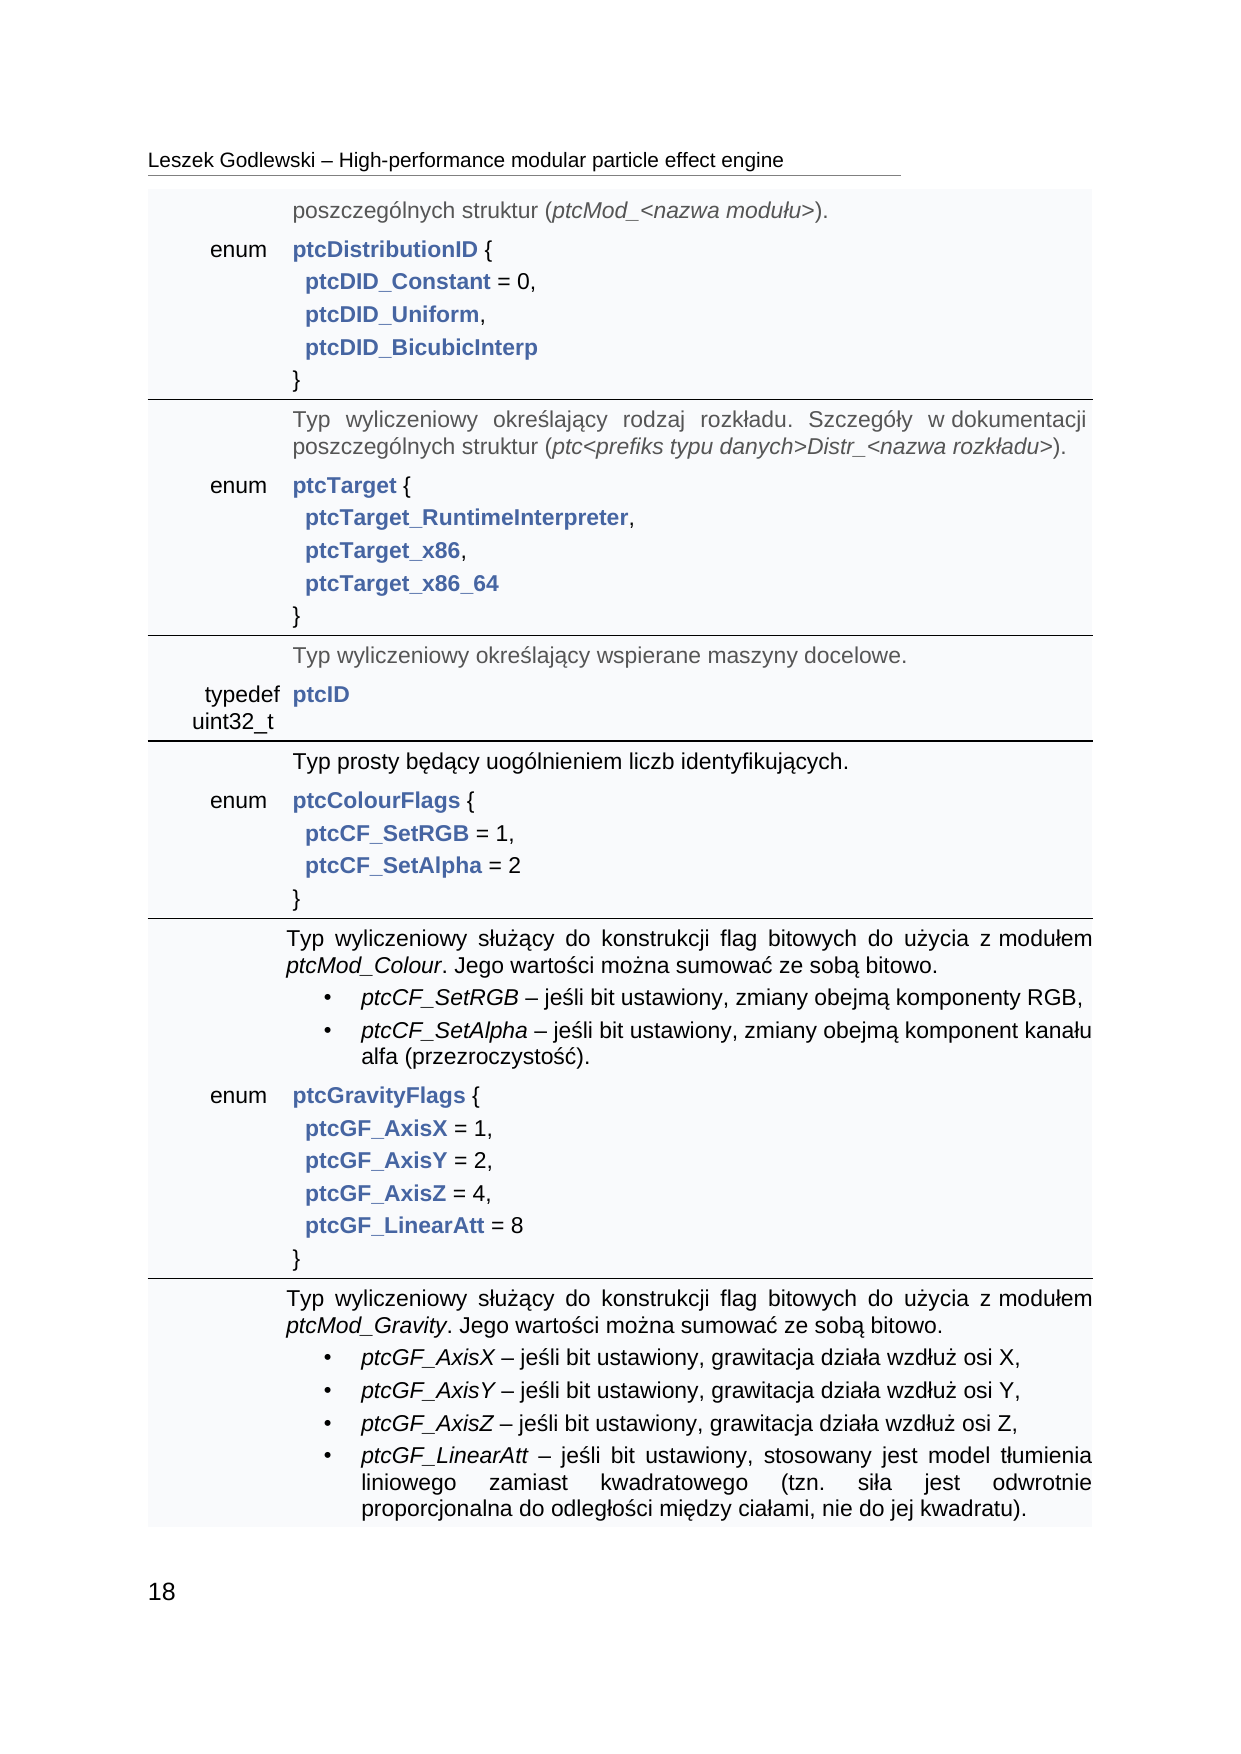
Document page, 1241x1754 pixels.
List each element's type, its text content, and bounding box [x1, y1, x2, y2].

table_cell [148, 636, 286, 675]
table_cell Typ wyliczeniowy określający wspierane maszyny docelowe. [286, 636, 1092, 675]
table_cell [148, 919, 286, 1076]
table_cell Typ wyliczeniowy służący do konstrukcji flag bitowych do użycia z modułem ptcMod_Gravity. Jego wartości można sumować ze sobą bitowo. ptcGF_AxisX – jeśli bit ustawiony, grawitacja działa wzdłuż osi X, ptcGF_AxisY – jeśli bit ustawiony, grawitacja działa wzdłuż osi Y, ptcGF_AxisZ – jeśli bit ustawiony, grawitacja działa wzdłuż osi Z, ptcGF_LinearAtt – jeśli bit ustawiony, stosowany jest model tłumienia liniowego zamiast kwadratowego (tzn. siła jest odwrotnie proporcjonalna do odległości między ciałami, nie do jej kwadratu). [286, 1279, 1092, 1527]
table_cell ptcID [286, 675, 1092, 740]
table_cell Typ prosty będący uogólnieniem liczb identyfikujących. [286, 742, 1092, 781]
table_cell typedef uint32_t [148, 675, 286, 740]
table_cell ptcTarget { ptcTarget_RuntimeInterpreter, ptcTarget_x86, ptcTarget_x86_64 } [286, 465, 1092, 635]
table_cell [148, 400, 286, 465]
table_cell [148, 742, 286, 781]
table_cell ptcDistributionID { ptcDID_Constant = 0, ptcDID_Uniform, ptcDID_BicubicInterp } [286, 229, 1092, 399]
table_cell enum [148, 465, 286, 635]
table_cell Typ wyliczeniowy określający rodzaj rozkładu. Szczegóły w dokumentacji poszczególnych struktur (ptc<prefiks typu danych>Distr_<nazwa rozkładu>). [286, 400, 1092, 465]
table_cell poszczególnych struktur (ptcMod_<nazwa modułu>). [286, 189, 1092, 229]
table_cell [148, 189, 286, 229]
table_cell [148, 1279, 286, 1527]
table_cell Typ wyliczeniowy służący do konstrukcji flag bitowych do użycia z modułem ptcMod_Colour. Jego wartości można sumować ze sobą bitowo. ptcCF_SetRGB – jeśli bit ustawiony, zmiany obejmą komponenty RGB, ptcCF_SetAlpha – jeśli bit ustawiony, zmiany obejmą komponent kanału alfa (przezroczystość). [286, 919, 1092, 1076]
table_header ptcGravityFlags { ptcGF_AxisX = 1, ptcGF_AxisY = 2, ptcGF_AxisZ = 4, ptcGF_LinearAtt = 8 } [286, 1076, 1092, 1278]
table_cell enum [148, 229, 286, 399]
table_header enum [148, 1076, 286, 1278]
table_header ptcColourFlags { ptcCF_SetRGB = 1, ptcCF_SetAlpha = 2 } [286, 781, 1092, 917]
table_header enum [148, 781, 286, 917]
